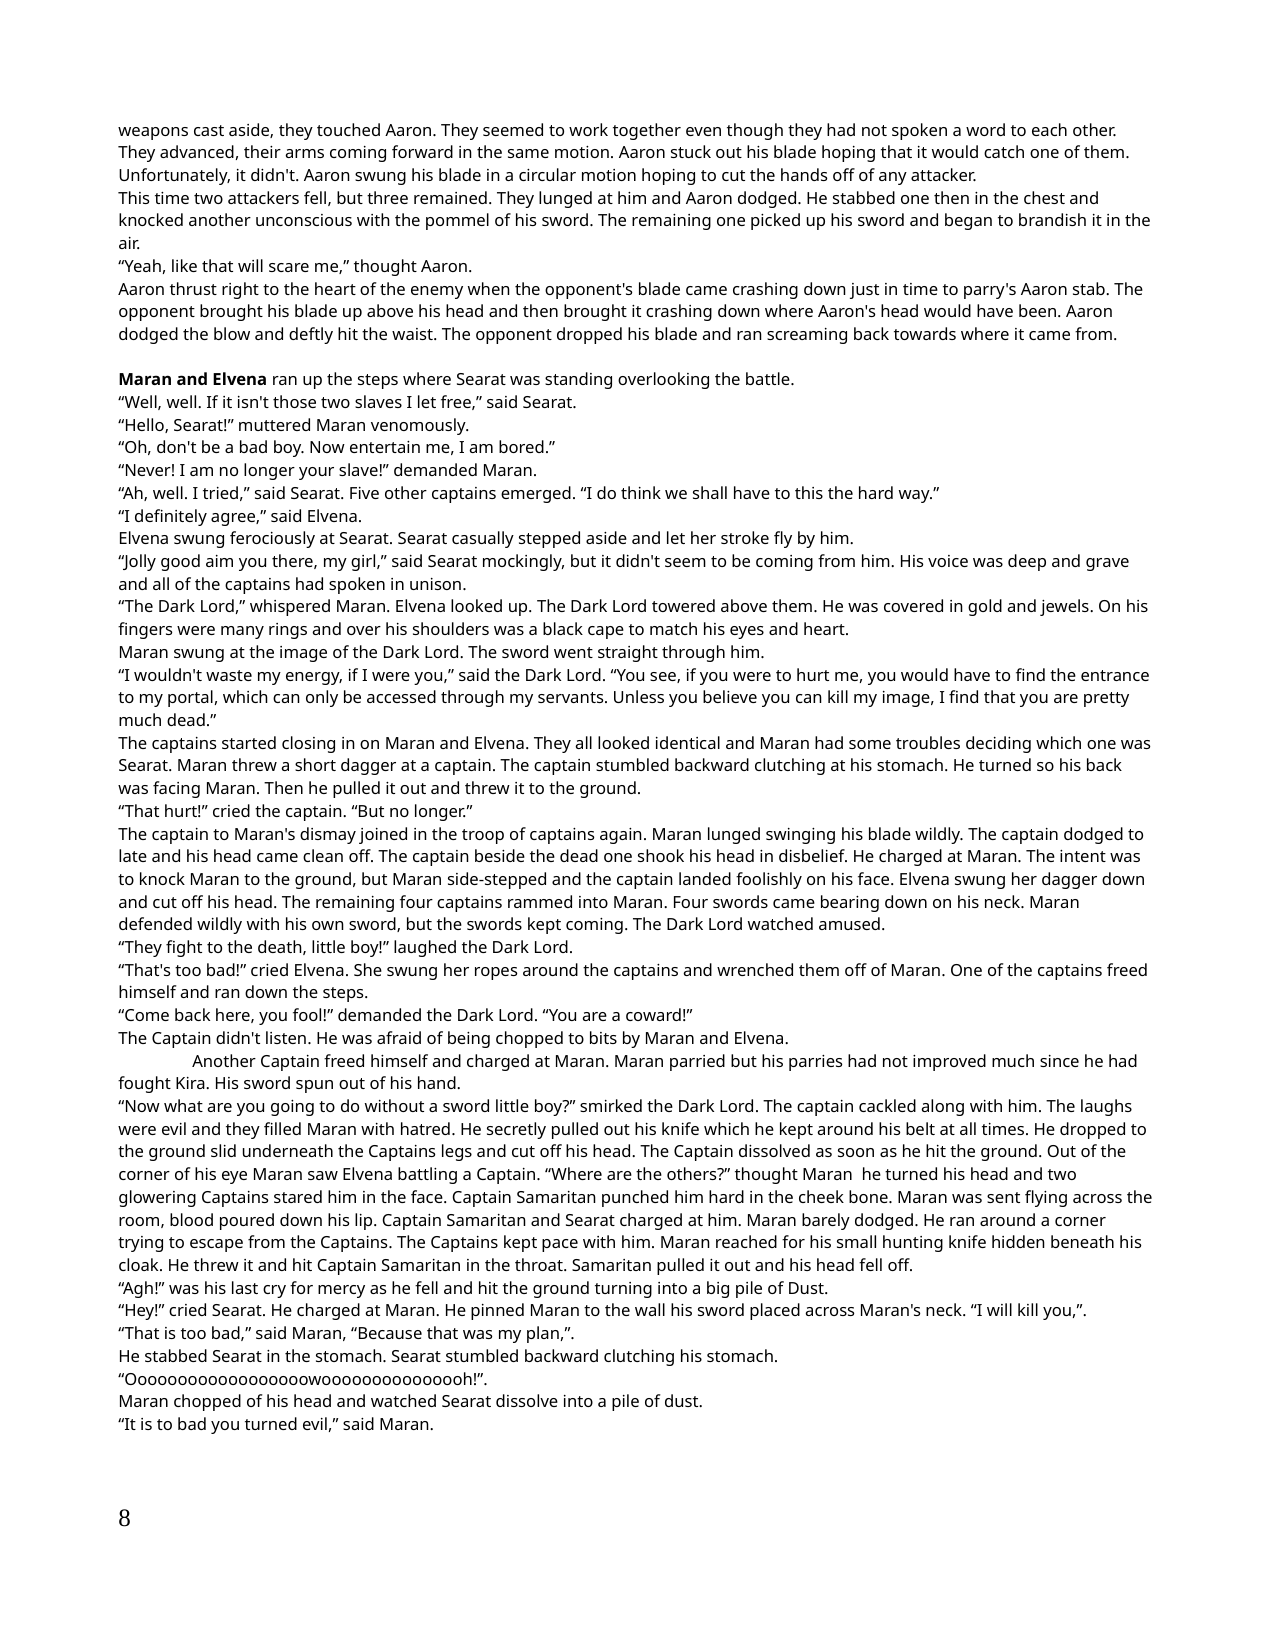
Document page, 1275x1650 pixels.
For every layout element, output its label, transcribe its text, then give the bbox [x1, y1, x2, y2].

text “Ah, well. I tried,” said Searat. Five other captains emerged. “I do think we shall have to this the hard way.” [118, 481, 1157, 504]
text Maran and Elvena ran up the steps where Searat was standing overlooking the battle. [118, 368, 1157, 391]
text Another Captain freed himself and charged at Maran. Maran parried but his parries had not improved much since he had fought Kira. His sword spun out of his hand. [118, 1049, 1157, 1094]
text “I definitely agree,” said Elvena. [118, 504, 1157, 527]
text Maran swung at the image of the Dark Lord. The sword went straight through him. [118, 640, 1157, 663]
text weapons cast aside, they touched Aaron. They seemed to work together even though they had not spoken a word to each other. They advanced, their arms coming forward in the same motion. Aaron stuck out his blade hoping that it would catch one of them. Unfortunately, it didn't. Aaron swung his blade in a circular motion hoping to cut the hands off of any attacker. [118, 118, 1157, 186]
text “That is too bad,” said Maran, “Because that was my plan,”. [118, 1322, 1157, 1344]
text Elvena swung ferociously at Searat. Searat casually stepped aside and let her stroke fly by him. [118, 527, 1157, 549]
text Maran chopped of his head and watched Searat dissolve into a pile of dust. [118, 1390, 1157, 1412]
text “They fight to the death, little boy!” laughed the Dark Lord. [118, 936, 1157, 958]
text “Hello, Searat!” muttered Maran venomously. [118, 413, 1157, 436]
text “Come back here, you fool!” demanded the Dark Lord. “You are a coward!” [118, 1004, 1157, 1026]
text The captains started closing in on Maran and Elvena. They all looked identical and Maran had some troubles deciding which one was Searat. Maran threw a short dagger at a captain. The captain stumbled backward clutching at his stomach. He turned so his back was facing Maran. Then he pulled it out and threw it to the ground. [118, 731, 1157, 799]
text “Oooooooooooooooooowooooooooooooooh!”. [118, 1367, 1157, 1390]
text The Captain didn't listen. He was afraid of being chopped to bits by Maran and Elvena. [118, 1026, 1157, 1049]
text “Now what are you going to do without a sword little boy?” smirked the Dark Lord. The captain cackled along with him. The laughs were evil and they filled Maran with hatred. He secretly pulled out his knife which he kept around his belt at all times. He dropped to the ground slid underneath the Captains legs and cut off his head. The Captain dissolved as soon as he hit the ground. Out of the corner of his eye Maran saw Elvena battling a Captain. “Where are the others?” thought Maran he turned his head and two glowering Captains stared him in the face. Captain Samaritan punched him hard in the cheek bone. Maran was sent flying across the room, blood poured down his lip. Captain Samaritan and Searat charged at him. Maran barely dodged. He ran around a corner trying to escape from the Captains. The Captains kept pace with him. Maran reached for his small hunting knife hidden beneath his cloak. He threw it and hit Captain Samaritan in the throat. Samaritan pulled it out and his head fell off. [118, 1094, 1157, 1276]
text “Agh!” was his last cry for mercy as he fell and hit the ground turning into a big pile of Dust. [118, 1276, 1157, 1299]
text “I wouldn't waste my energy, if I were you,” said the Dark Lord. “You see, if you were to hurt me, you would have to find the entrance to my portal, which can only be accessed through my servants. Unless you believe you can kill my image, I find that you are pretty much dead.” [118, 663, 1157, 731]
text “Oh, don't be a bad boy. Now entertain me, I am bored.” [118, 436, 1157, 459]
text Aaron thrust right to the heart of the enemy when the opponent's blade came crashing down just in time to parry's Aaron stab. The opponent brought his blade up above his head and then brought it crashing down where Aaron's head would have been. Aaron dodged the blow and deftly hit the waist. The opponent dropped his blade and ran screaming back towards where it came from. [118, 277, 1157, 345]
text “Yeah, like that will scare me,” thought Aaron. [118, 254, 1157, 277]
text “That's too bad!” cried Elvena. She swung her ropes around the captains and wrenched them off of Maran. One of the captains freed himself and ran down the steps. [118, 958, 1157, 1004]
text “That hurt!” cried the captain. “But no longer.” [118, 799, 1157, 822]
text “Jolly good aim you there, my girl,” said Searat mockingly, but it didn't seem to be coming from him. His voice was deep and grave and all of the captains had spoken in unison. [118, 549, 1157, 595]
text He stabbed Searat in the stomach. Searat stumbled backward clutching his stomach. [118, 1344, 1157, 1367]
text “Well, well. If it isn't those two slaves I let free,” said Searat. [118, 391, 1157, 413]
text This time two attackers fell, but three remained. They lunged at him and Aaron dodged. He stabbed one then in the chest and knocked another unconscious with the pommel of his sword. The remaining one picked up his sword and began to brandish it in the air. [118, 186, 1157, 254]
text “Never! I am no longer your slave!” demanded Maran. [118, 459, 1157, 481]
text “The Dark Lord,” whispered Maran. Elvena looked up. The Dark Lord towered above them. He was covered in gold and jewels. On his fingers were many rings and over his shoulders was a black cape to match his eyes and heart. [118, 595, 1157, 640]
text The captain to Maran's dismay joined in the troop of captains again. Maran lunged swinging his blade wildly. The captain dodged to late and his head came clean off. The captain beside the dead one shook his head in disbelief. He charged at Maran. The intent was to knock Maran to the ground, but Maran side-stepped and the captain landed foolishly on his face. Elvena swung her dagger down and cut off his head. The remaining four captains rammed into Maran. Four swords came bearing down on his neck. Maran defended wildly with his own sword, but the swords kept coming. The Dark Lord watched amused. [118, 822, 1157, 936]
text “It is to bad you turned evil,” said Maran. [118, 1412, 1157, 1435]
text “Hey!” cried Searat. He charged at Maran. He pinned Maran to the wall his sword placed across Maran's neck. “I will kill you,”. [118, 1299, 1157, 1322]
